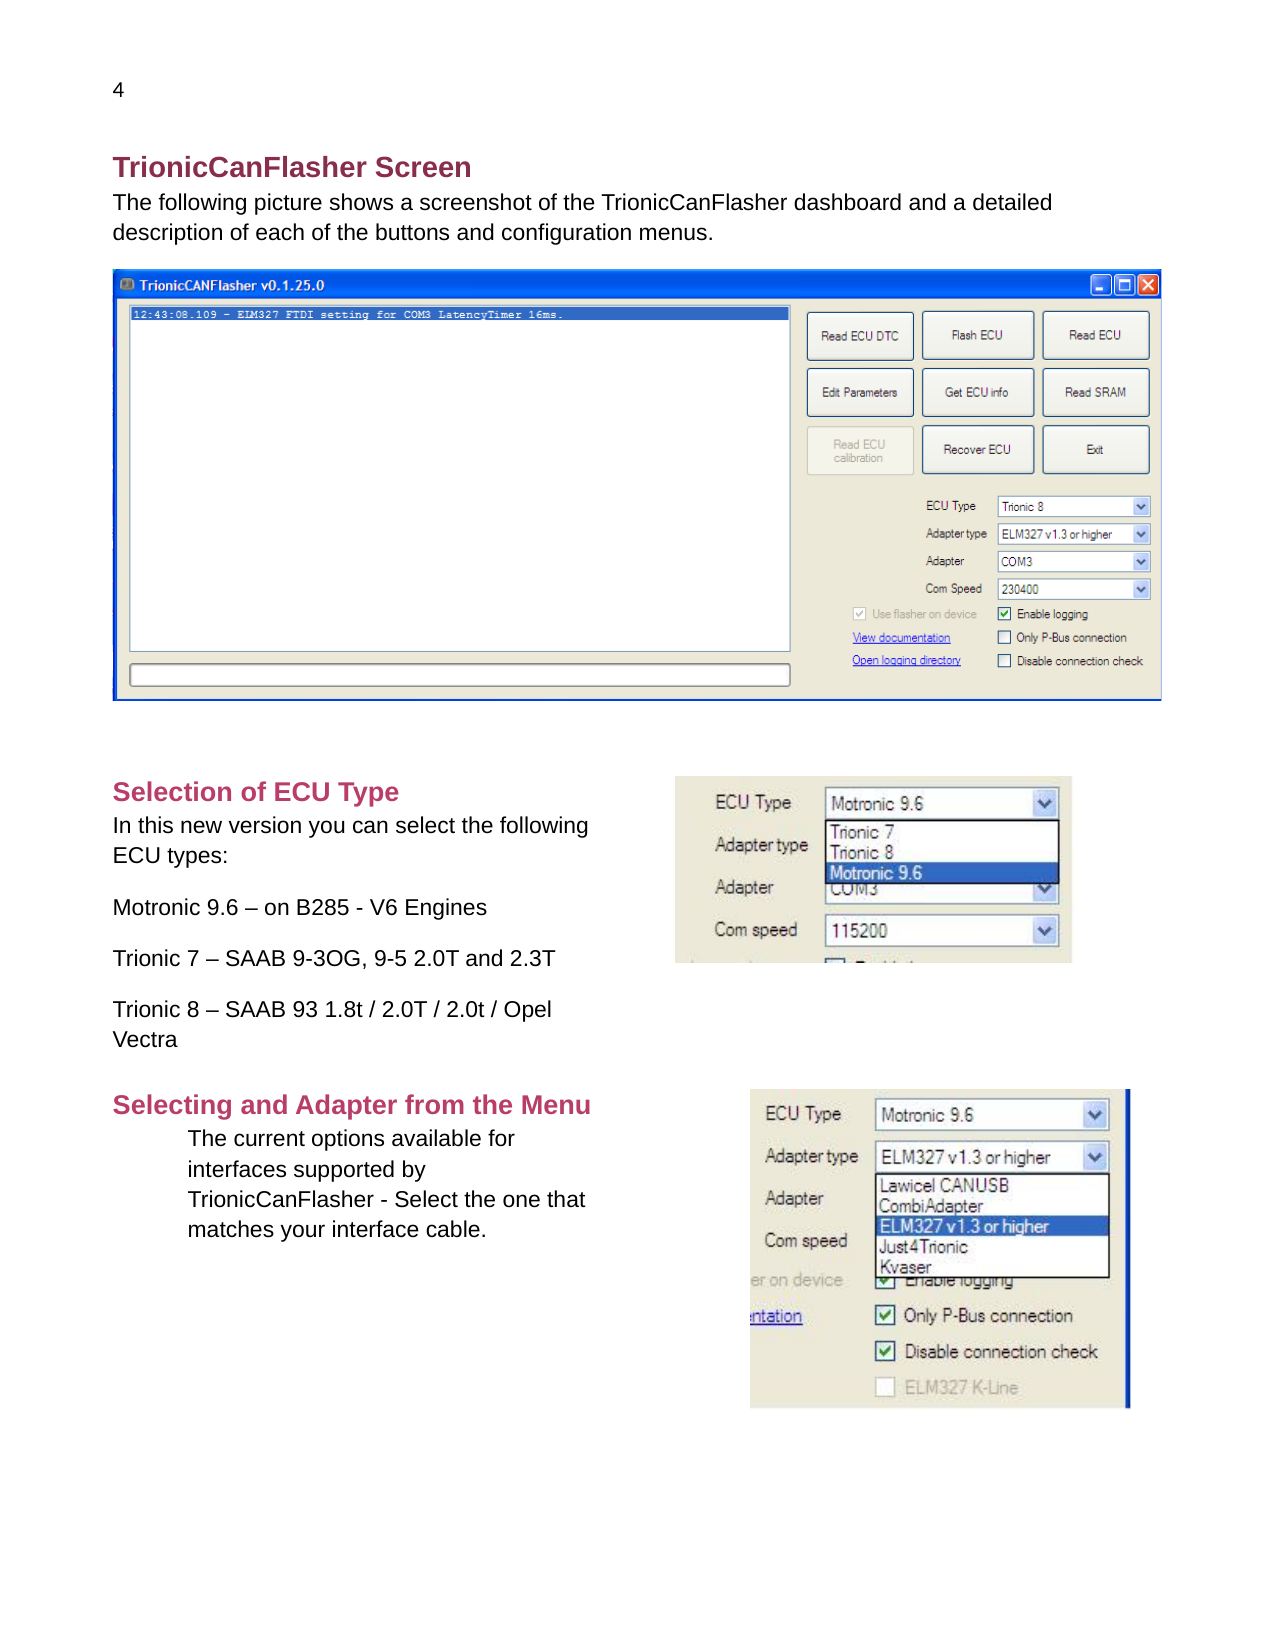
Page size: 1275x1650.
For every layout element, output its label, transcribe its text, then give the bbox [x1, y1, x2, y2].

picture [112, 269, 1162, 701]
picture [675, 776, 1077, 963]
text Trionic 8 – SAAB 93 1.8t / 2.0T / 2.0t / Opel Vectra [112, 996, 600, 1052]
subtitle Selecting and Adapter from the Menu [112, 1089, 600, 1121]
text In this new version you can select the following ECU types: [112, 812, 600, 869]
list The current options available for interfaces supported by TrionicCanFlasher - Select the one that matches your interface cable. [187, 1125, 600, 1242]
text The following picture shows a screenshot of the TrionicCanFlasher dashboard and a detailed description of each of the buttons and configuration menus. [112, 188, 1162, 245]
picture [750, 1089, 1132, 1410]
subtitle TrionicCanFlasher Screen [112, 150, 1162, 183]
subtitle Selection of ECU Type [112, 776, 600, 808]
text Motronic 9.6 – on B285 - V6 Engines [112, 893, 600, 920]
text Trionic 7 – SAAB 9-3OG, 9-5 2.0T and 2.3T [112, 944, 600, 971]
